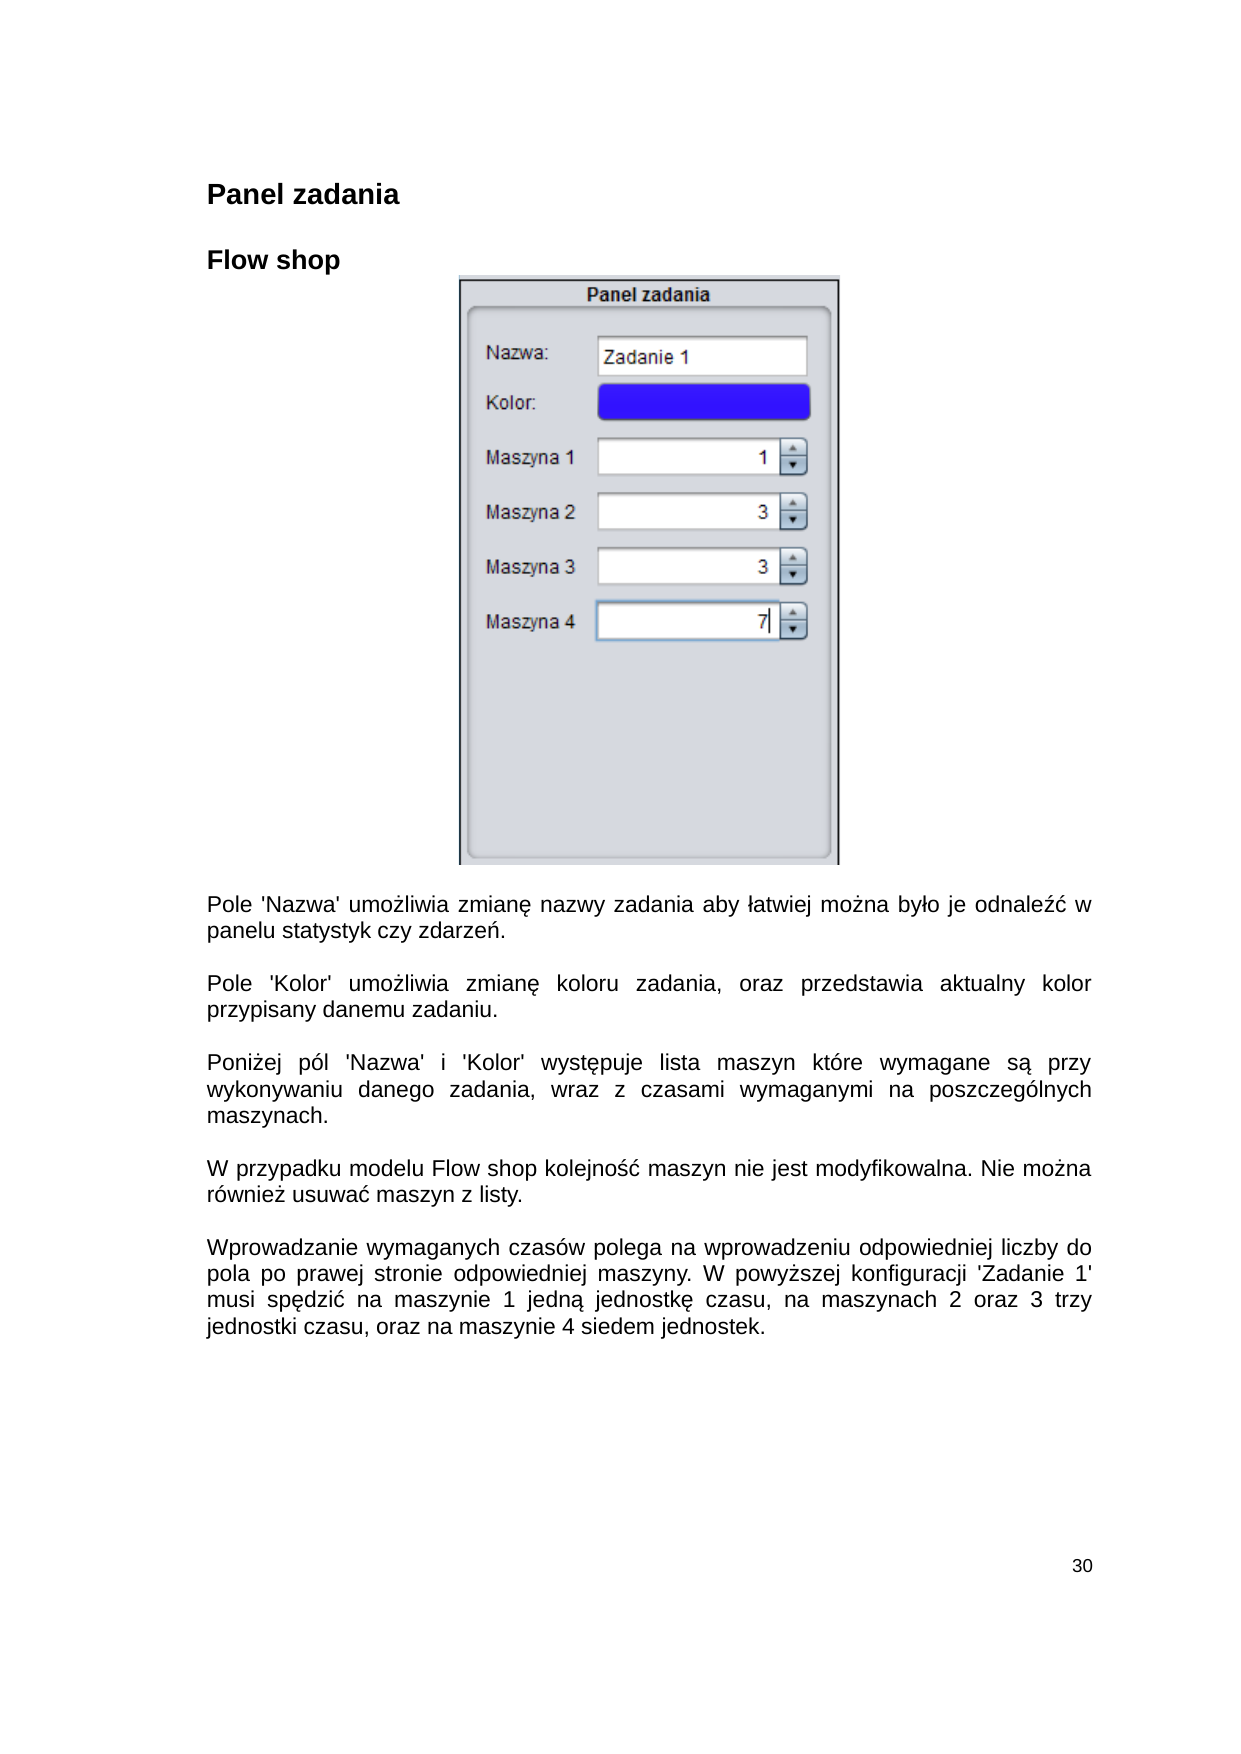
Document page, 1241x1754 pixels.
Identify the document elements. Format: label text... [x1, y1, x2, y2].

text Panel zadania [207, 177, 1093, 211]
text Pole 'Nazwa' umożliwia zmianę nazwy zadania aby łatwiej można było je odnaleźć w panelu statystyk czy zdarzeń. [207, 891, 1093, 944]
picture [458, 275, 841, 865]
text Flow shop [207, 244, 1093, 276]
text W przypadku modelu Flow shop kolejność maszyn nie jest modyfikowalna. Nie można również usuwać maszyn z listy. [207, 1154, 1093, 1207]
text Poniżej pól 'Nazwa' i 'Kolor' występuje lista maszyn które wymagane są przy wykonywaniu danego zadania, wraz z czasami wymaganymi na poszczególnych maszynach. [207, 1049, 1093, 1128]
text Wprowadzanie wymaganych czasów polega na wprowadzeniu odpowiedniej liczby do pola po prawej stronie odpowiedniej maszyny. W powyższej konfiguracji 'Zadanie 1' musi spędzić na maszynie 1 jedną jednostkę czasu, na maszynach 2 oraz 3 trzy jednostki czasu, oraz na maszynie 4 siedem jednostek. [207, 1234, 1093, 1339]
text Pole 'Kolor' umożliwia zmianę koloru zadania, oraz przedstawia aktualny kolor przypisany danemu zadaniu. [207, 970, 1093, 1023]
